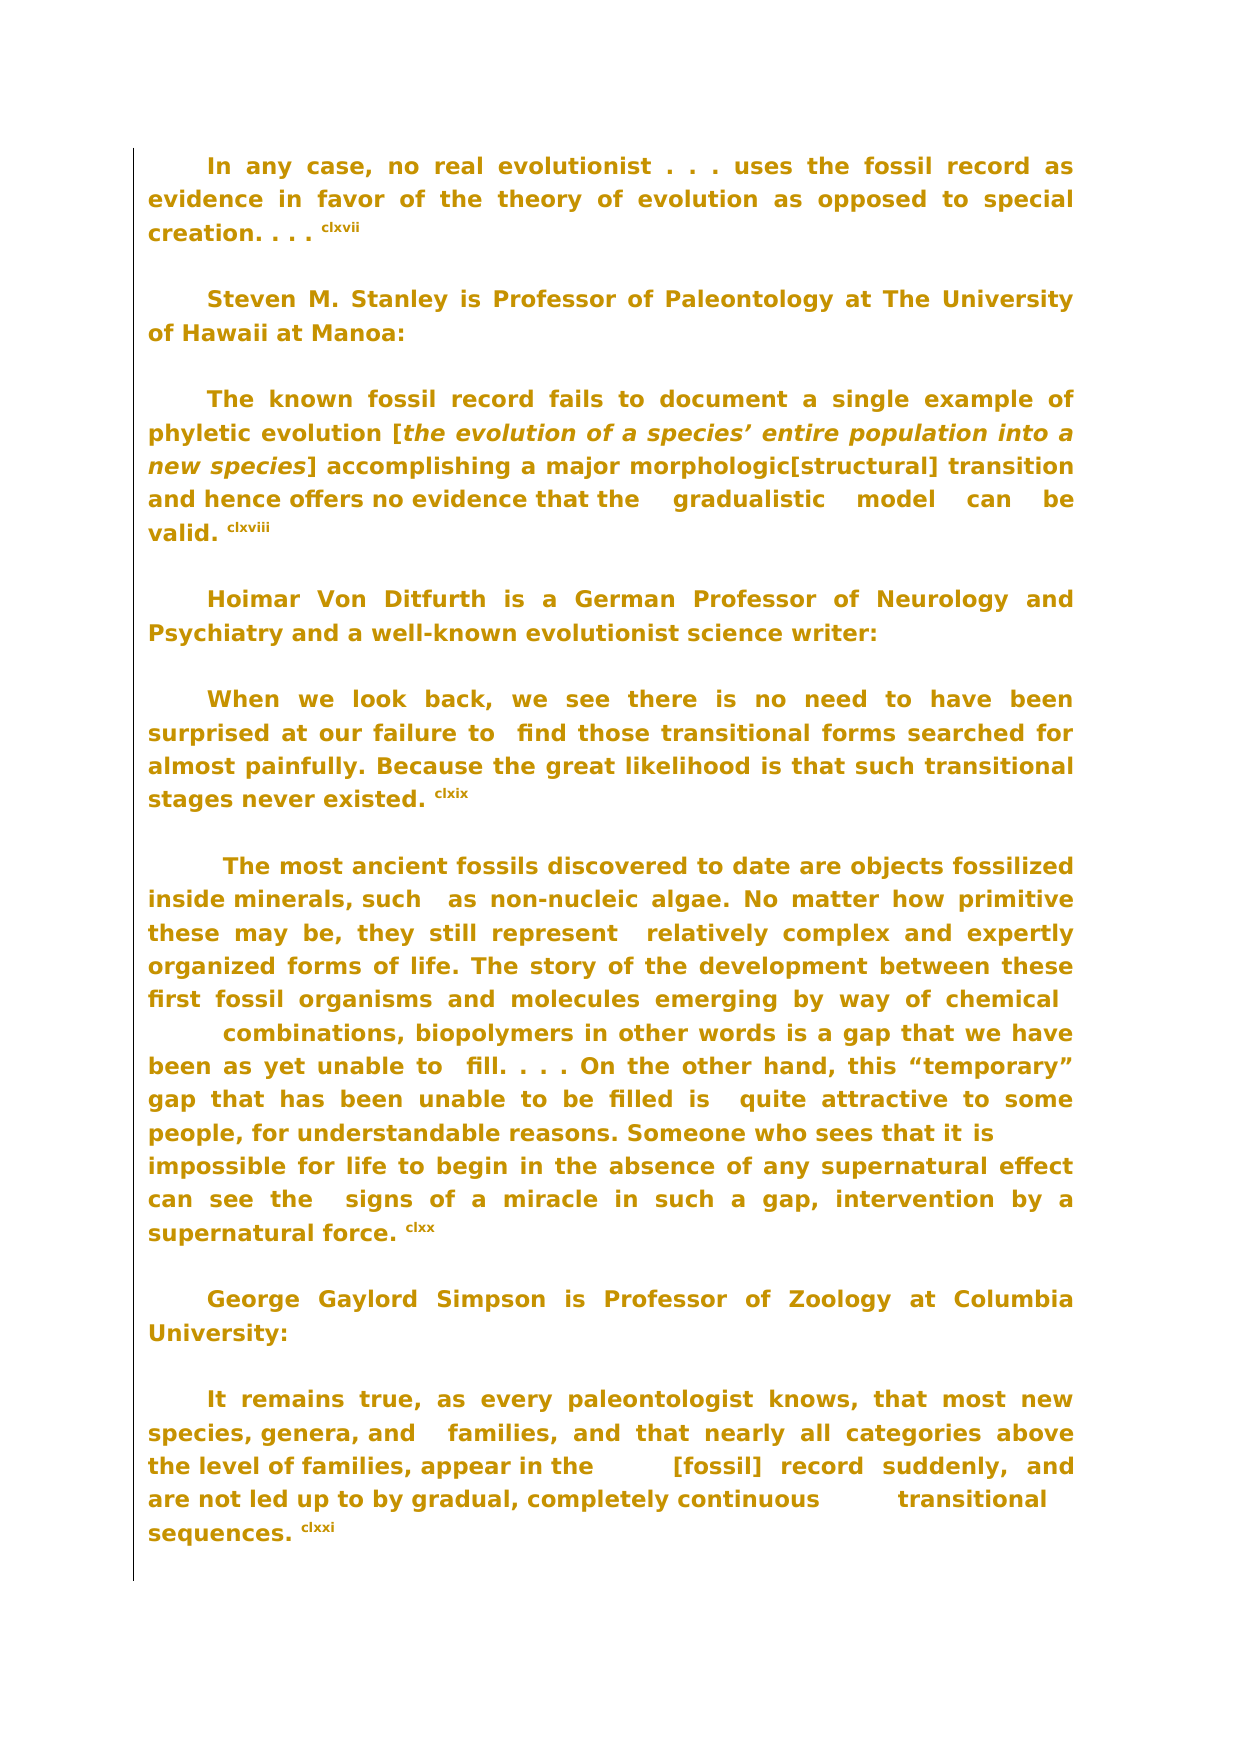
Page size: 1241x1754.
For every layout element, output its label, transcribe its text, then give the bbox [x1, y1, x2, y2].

text The most ancient fossils discovered to date are objects fossilized inside minerals, such as non-nucleic algae. No matter how primitive these may be, they still represent relatively complex and expertly organized forms of life. The story of the development between these first fossil organisms and molecules emerging by way of chemical combinations, biopolymers in other words is a gap that we have been as yet unable to fill. . . . On the other hand, this “temporary” gap that has been unable to be filled is quite attractive to some people, for understandable reasons. Someone who sees that it is impossible for life to begin in the absence of any supernatural effect can see the signs of a miracle in such a gap, intervention by a supernatural force. [148, 848, 1075, 1248]
text George Gaylord Simpson is Professor of Zoology at Columbia University: [148, 1281, 1075, 1348]
text Steven M. Stanley is Professor of Paleontology at The University of Hawaii at Manoa: [148, 281, 1075, 348]
text When we look back, we see there is no need to have been surprised at our failure to find those transitional forms searched for almost painfully. Because the great likelihood is that such transitional stages never existed. [148, 681, 1075, 814]
text It remains true, as every paleontologist knows, that most new species, genera, and families, and that nearly all categories above the level of families, appear in the [fossil] record suddenly, and are not led up to by gradual, completely continuous transitional sequences. [148, 1381, 1075, 1548]
text In any case, no real evolutionist . . . uses the fossil record as evidence in favor of the theory of evolution as opposed to special creation. . . . [148, 148, 1075, 248]
text The known fossil record fails to document a single example of phyletic evolution [the evolution of a species’ entire population into a new species] accomplishing a major morphologic[structural] transition and hence offers no evidence that the gradualistic model can be valid. [148, 381, 1075, 548]
text Hoimar Von Ditfurth is a German Professor of Neurology and Psychiatry and a well-known evolutionist science writer: [148, 581, 1075, 648]
